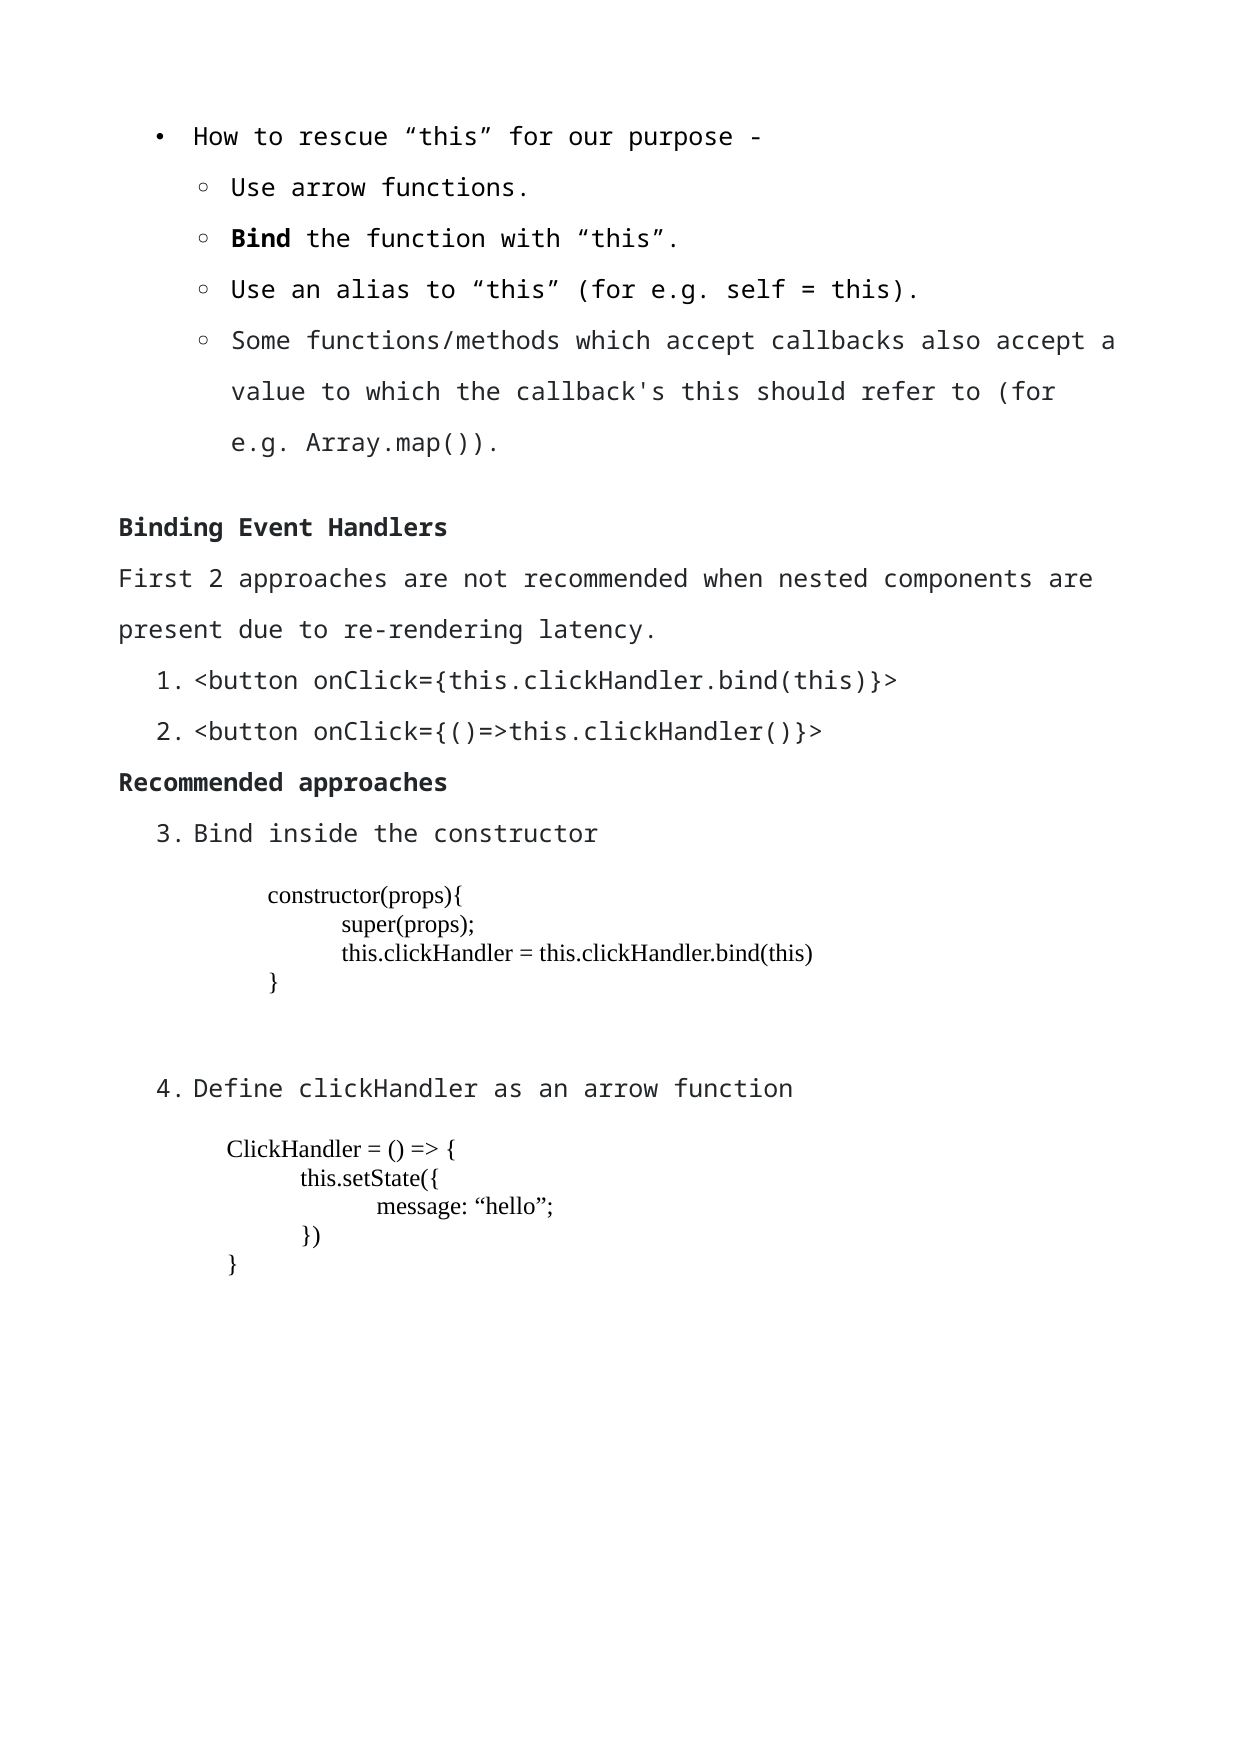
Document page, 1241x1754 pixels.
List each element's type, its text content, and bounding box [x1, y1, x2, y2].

list Use an alias to “this” (for e.g. self = this). [193, 271, 1122, 305]
text Binding Event Handlers [118, 509, 1122, 543]
list Define clickHandler as an arrow function [156, 1071, 1122, 1105]
list Bind the function with “this”. [193, 220, 1122, 254]
list Some functions/methods which accept callbacks also accept a value to which the callback's this should refer to (for e.g. Array.map()). [193, 322, 1122, 458]
text Recommended approaches [118, 765, 1122, 799]
list <button onClick={this.clickHandler.bind(this)}> [156, 663, 1122, 697]
list How to rescue “this” for our purpose - [156, 118, 1122, 152]
list <button onClick={()=>this.clickHandler()}> [156, 714, 1122, 748]
list Bind inside the constructor [156, 816, 1122, 850]
list Use arrow functions. [193, 169, 1122, 203]
text First 2 approaches are not recommended when nested components are present due to re-rendering latency. [118, 561, 1122, 646]
